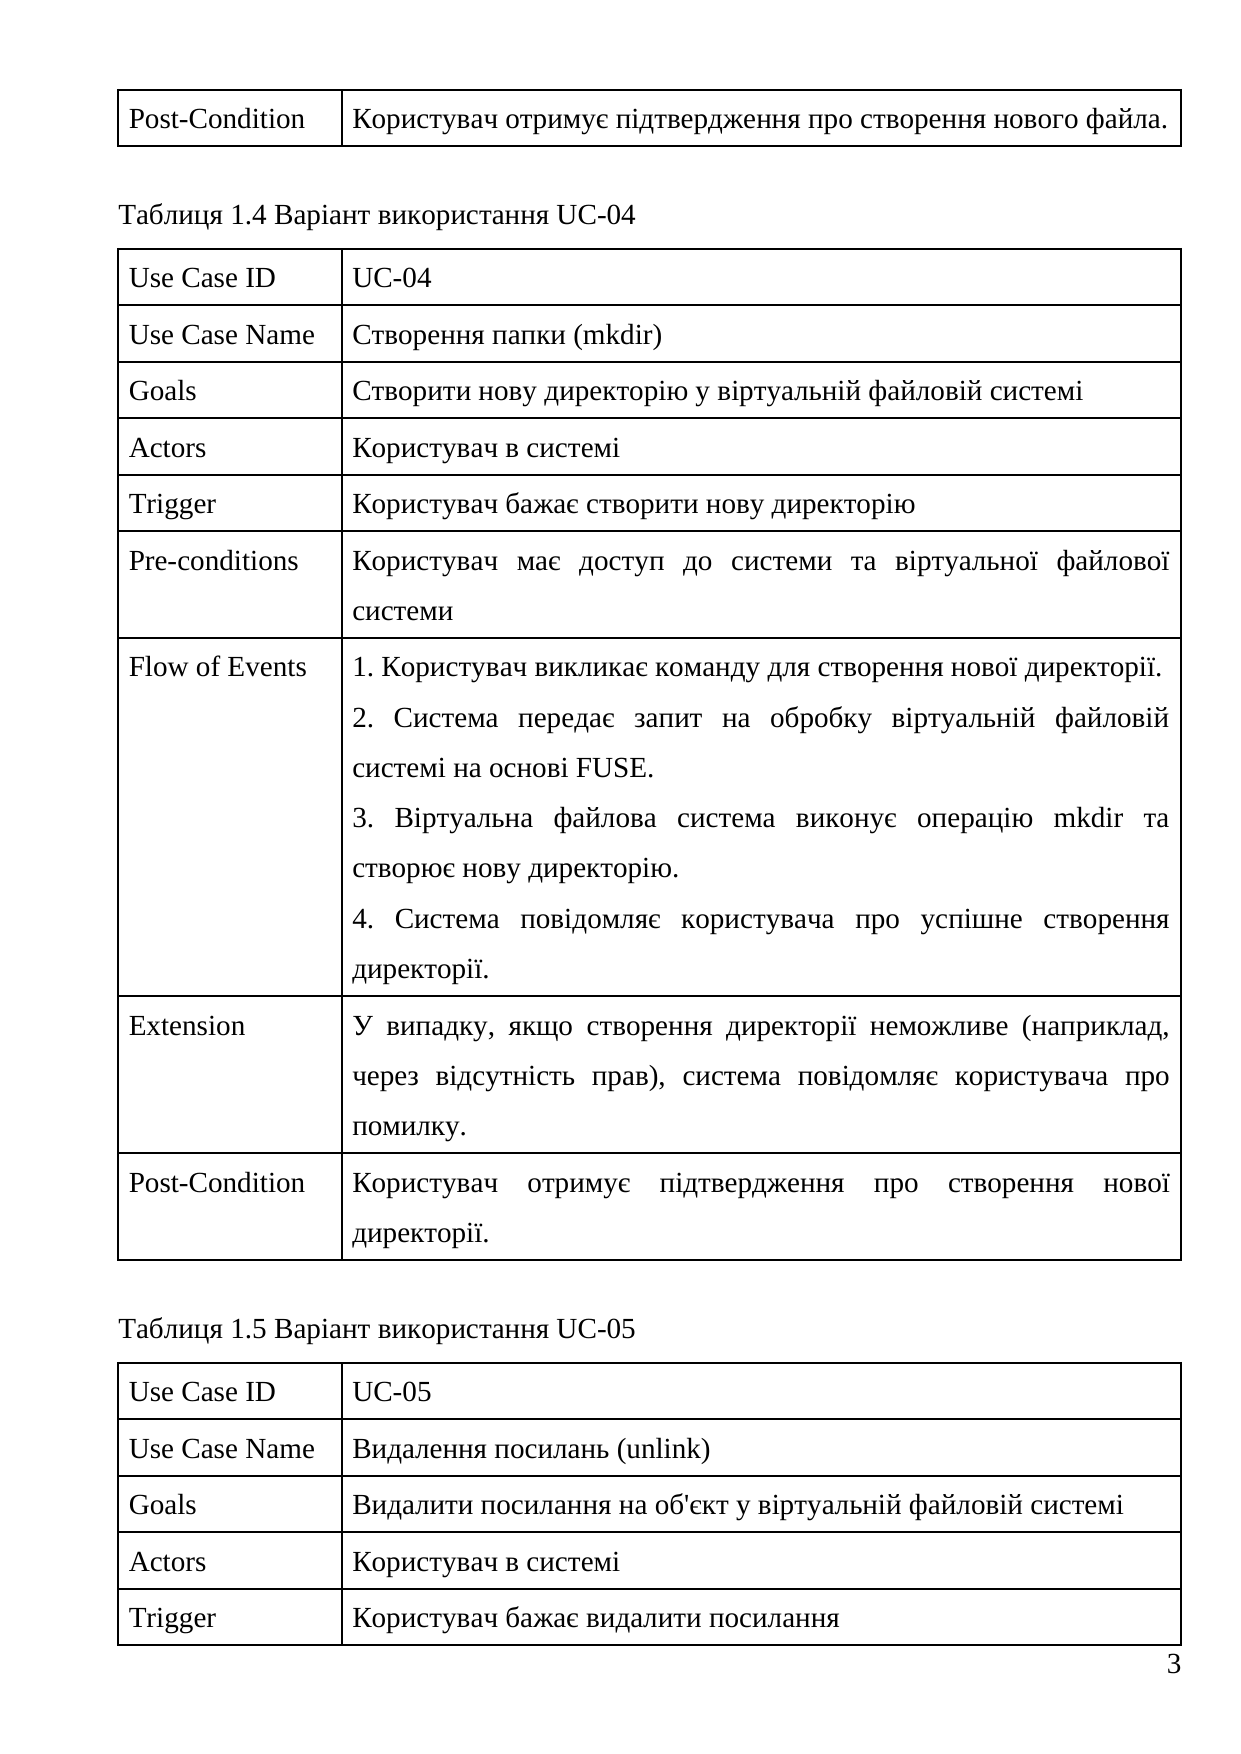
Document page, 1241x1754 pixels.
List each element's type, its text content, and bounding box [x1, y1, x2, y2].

list Варіант використання UC-05 [118, 1311, 1181, 1345]
list Варіант використання UC-04 [118, 197, 1181, 231]
table_cell Користувач бажає створити нову директорію [343, 476, 1180, 530]
table_cell Actors [119, 419, 341, 474]
table_cell Видалення посилань (unlink) [343, 1420, 1180, 1475]
table_cell Користувач отримує підтвердження про створення нового файла. [343, 91, 1180, 145]
table_header Use Case ID [119, 250, 341, 304]
table_cell Goals [119, 1477, 341, 1531]
table_cell Користувач отримує підтвердження про створення нової директорії. [343, 1154, 1180, 1259]
table_cell Extension [119, 997, 341, 1152]
table_header UC-04 [343, 250, 1180, 304]
table_cell Trigger [119, 1590, 341, 1644]
table_cell Actors [119, 1533, 341, 1588]
table_cell Use Case Name [119, 306, 341, 361]
table_cell 1. Користувач викликає команду для створення нової директорії. 2. Система передає запит на обробку віртуальній файловій системі на основі FUSE. 3. Віртуальна файлова система виконує операцію mkdir та створює нову директорію. 4. Система повідомляє користувача про успішне створення директорії. [343, 639, 1180, 995]
table_cell Створити нову директорію у віртуальній файловій системі [343, 363, 1180, 417]
table_header UC-05 [343, 1364, 1180, 1418]
table_cell Post-Condition [119, 1154, 341, 1259]
table_cell Користувач в системі [343, 1533, 1180, 1588]
table_cell Goals [119, 363, 341, 417]
table_cell Користувач має доступ до системи та віртуальної файлової системи [343, 532, 1180, 637]
table_cell Користувач в системі [343, 419, 1180, 474]
table_cell Видалити посилання на об'єкт у віртуальній файловій системі [343, 1477, 1180, 1531]
table_cell Користувач бажає видалити посилання [343, 1590, 1180, 1644]
table_cell У випадку, якщо створення директорії неможливе (наприклад, через відсутність прав), система повідомляє користувача про помилку. [343, 997, 1180, 1152]
table_cell Pre-conditions [119, 532, 341, 637]
table_cell Post-Condition [119, 91, 341, 145]
table_cell Use Case Name [119, 1420, 341, 1475]
table_cell Flow of Events [119, 639, 341, 995]
table_cell Trigger [119, 476, 341, 530]
table_header Use Case ID [119, 1364, 341, 1418]
table_cell Створення папки (mkdir) [343, 306, 1180, 361]
